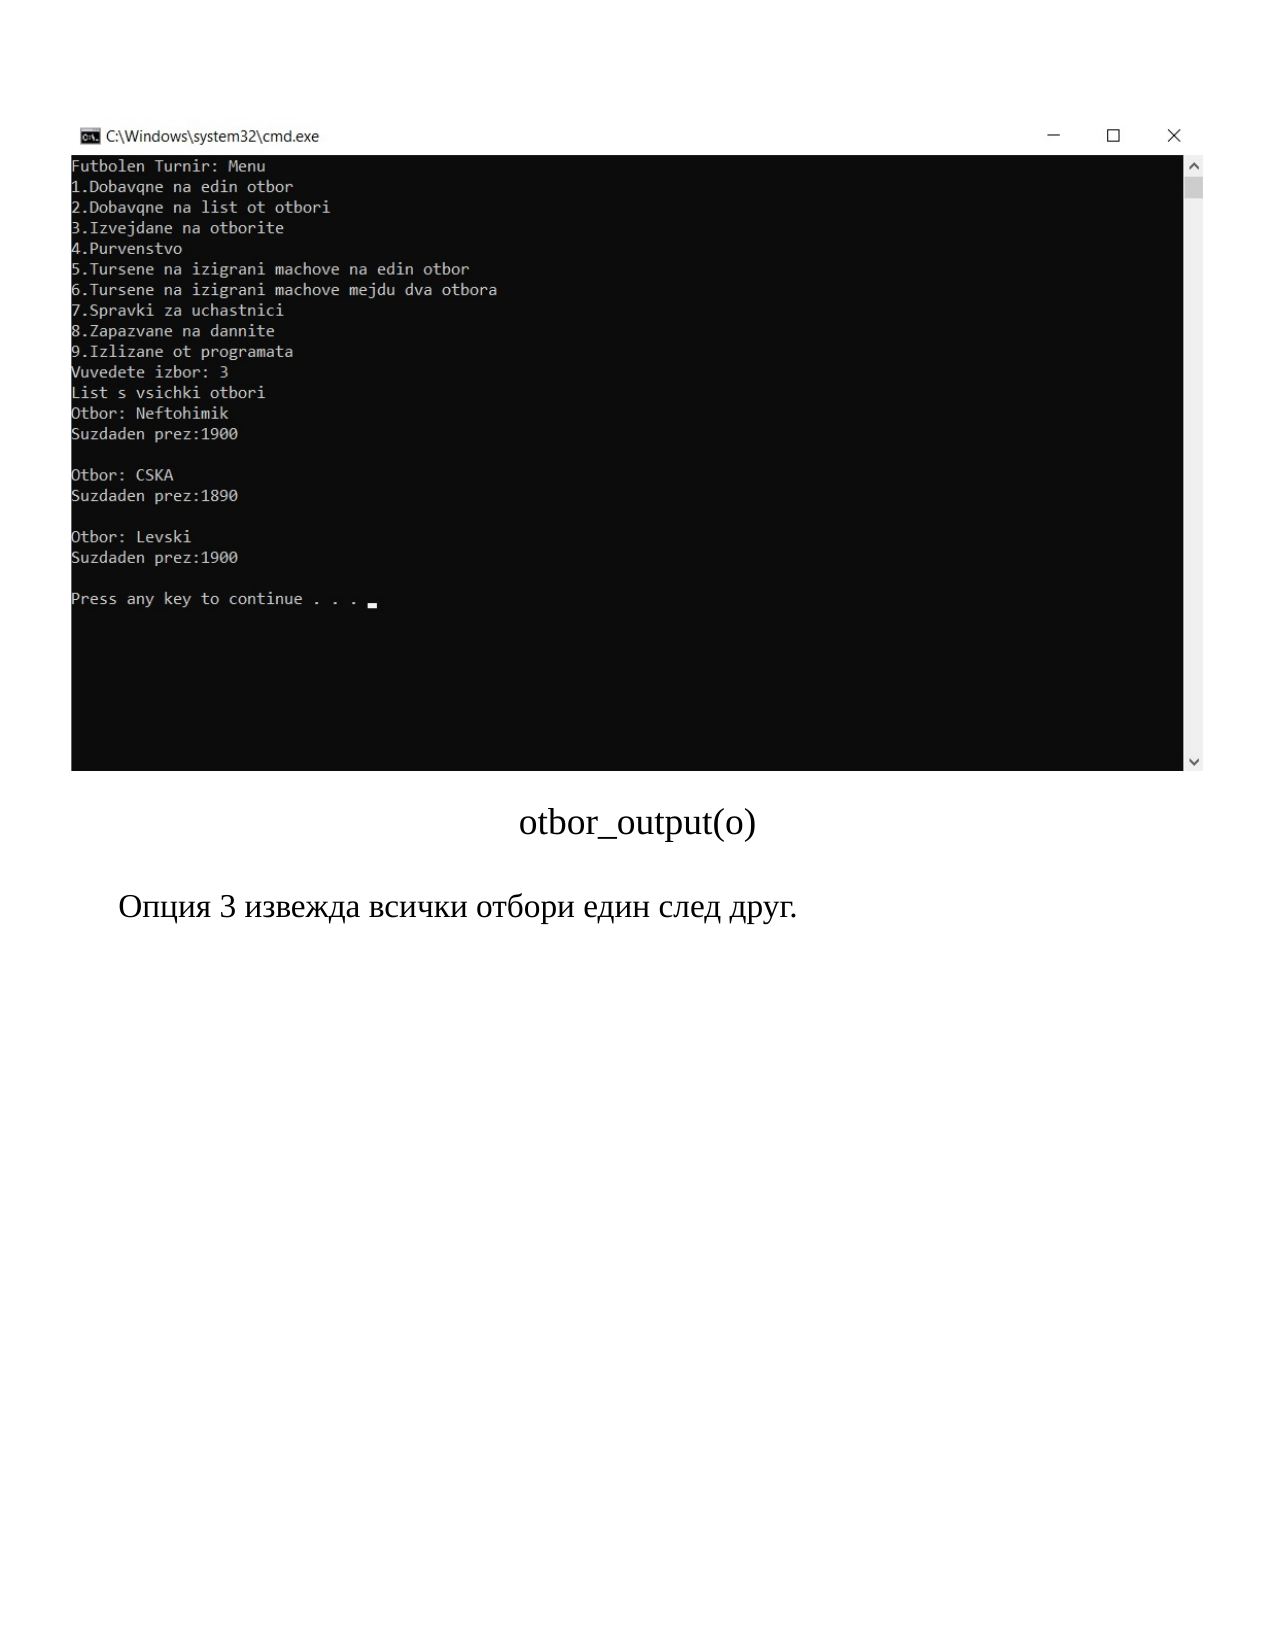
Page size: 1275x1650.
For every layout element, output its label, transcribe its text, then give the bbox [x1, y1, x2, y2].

text Опция 3 извежда всички отбори един след друг. [118, 886, 1157, 924]
text otbor_output(o) [118, 799, 1157, 843]
picture [71, 118, 1204, 771]
